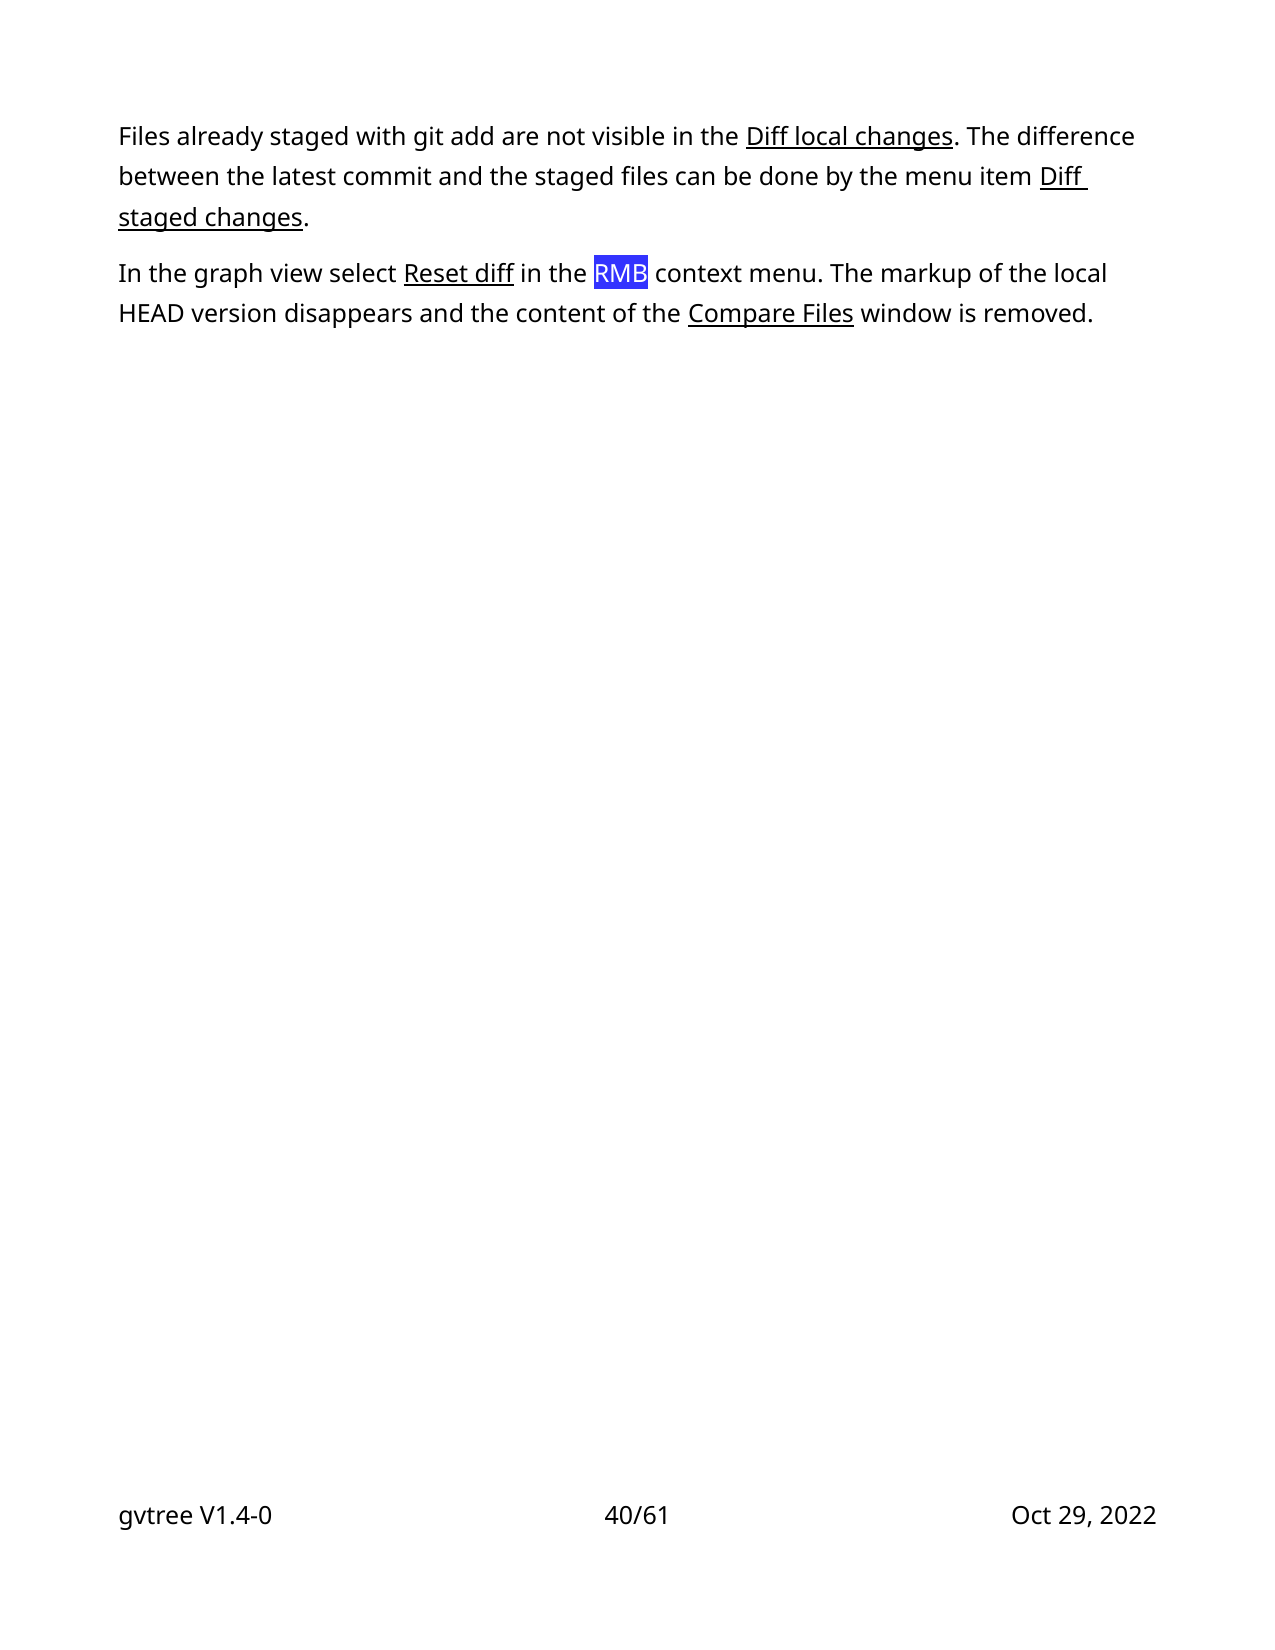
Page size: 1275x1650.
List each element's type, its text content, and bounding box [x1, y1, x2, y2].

text Files already staged with git add are not visible in the Diff local changes. The difference between the latest commit and the staged files can be done by the menu item Diff staged changes. [118, 118, 1157, 234]
text In the graph view select Reset diff in the RMB context menu. The markup of the local HEAD version disappears and the content of the Compare Files window is removed. [118, 255, 1157, 330]
